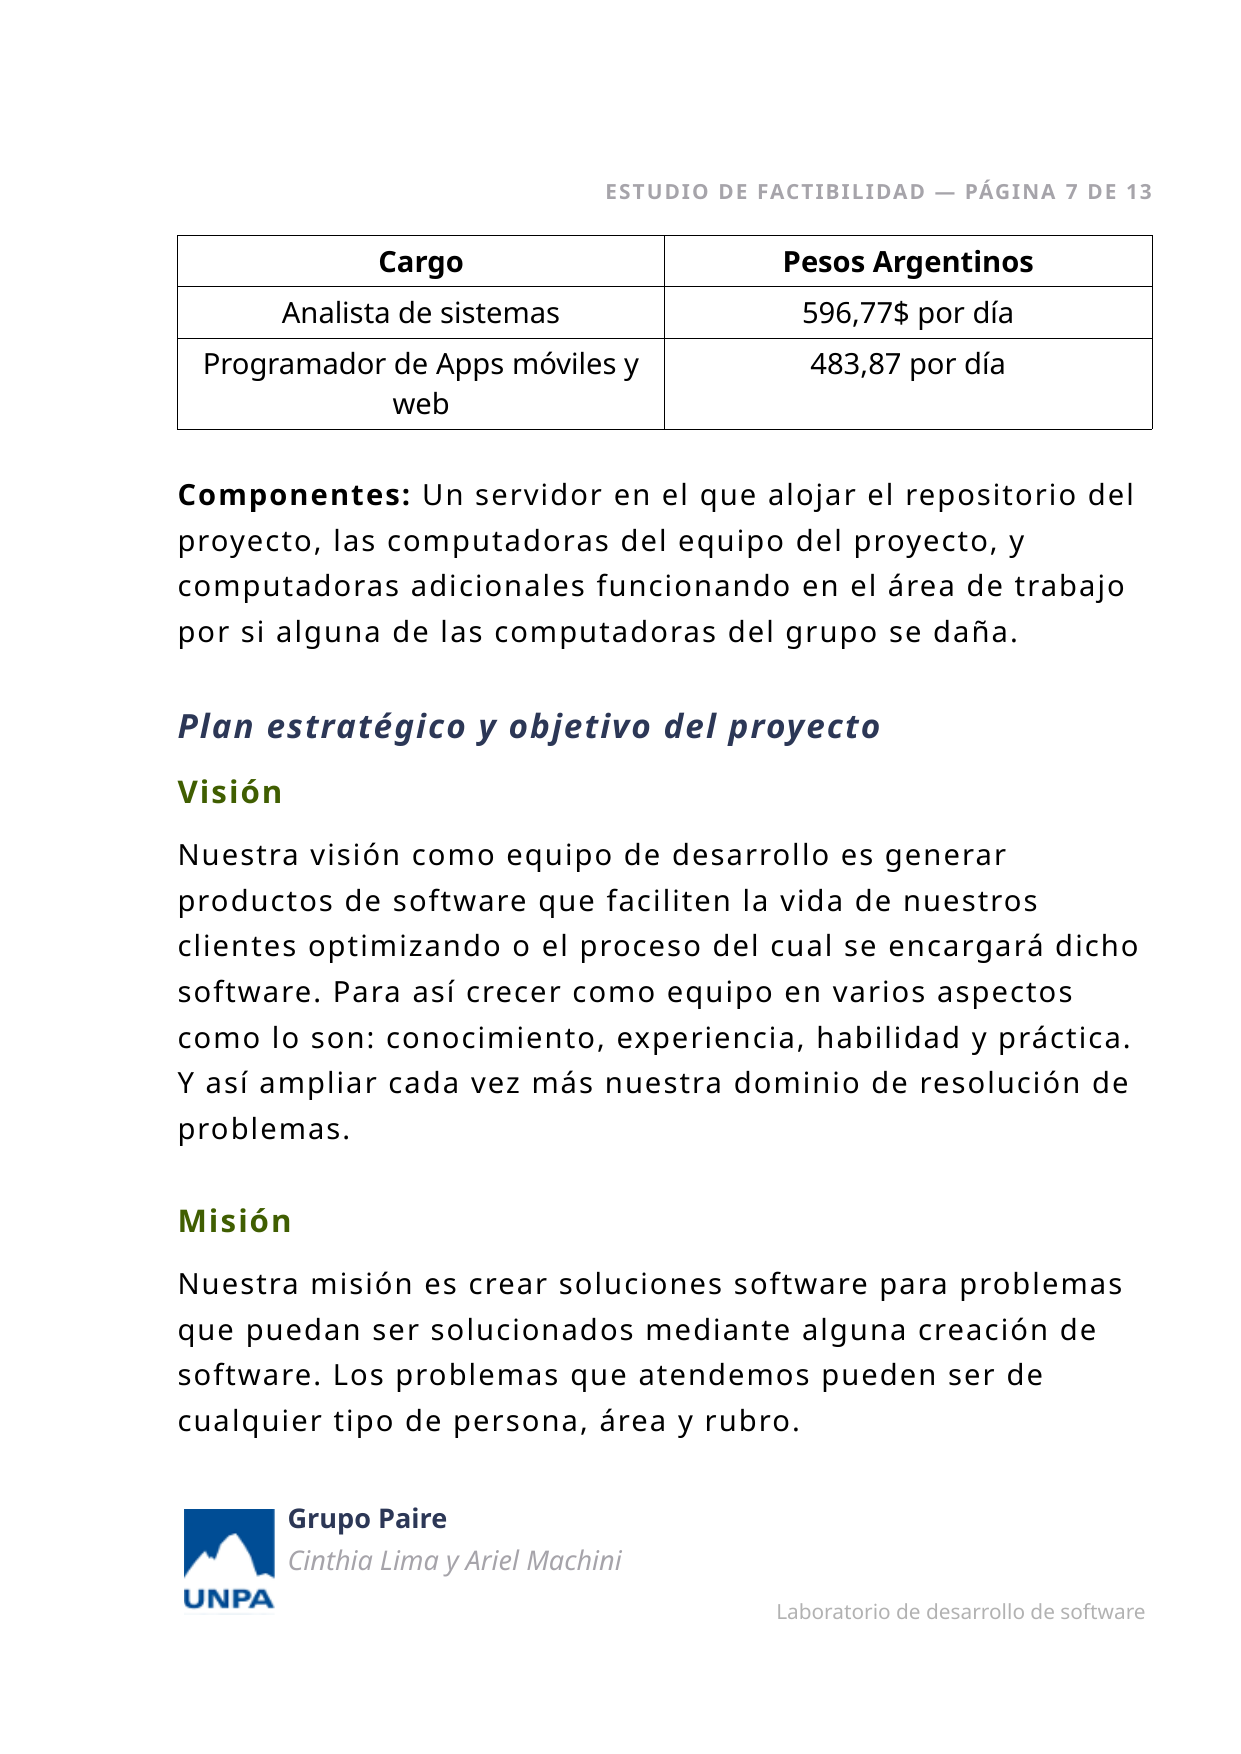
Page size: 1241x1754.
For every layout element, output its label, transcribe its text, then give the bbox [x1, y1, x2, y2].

picture [184, 1509, 275, 1615]
text Nuestra misión es crear soluciones software para problemas que puedan ser solucionados mediante alguna creación de software. Los problemas que atendemos pueden ser de cualquier tipo de persona, área y rubro. [177, 1263, 1152, 1440]
table_cell 596,77$ por día [665, 287, 1152, 338]
text Visión [177, 771, 1152, 813]
text Componentes: Un servidor en el que alojar el repositorio del proyecto, las computadoras del equipo del proyecto, y computadoras adicionales funcionando en el área de trabajo por si alguna de las computadoras del grupo se daña. [177, 474, 1152, 651]
text Misión [177, 1199, 1152, 1242]
table_cell Programador de Apps móviles y web [178, 339, 664, 428]
table_cell 483,87 por día [665, 339, 1152, 428]
table_header Pesos Argentinos [665, 236, 1152, 286]
text Plan estratégico y objetivo del proyecto [177, 702, 1152, 748]
text Nuestra visión como equipo de desarrollo es generar productos de software que faciliten la vida de nuestros clientes optimizando o el proceso del cual se encargará dicho software. Para así crecer como equipo en varios aspectos como lo son: conocimiento, experiencia, habilidad y práctica. Y así ampliar cada vez más nuestra dominio de resolución de problemas. [177, 834, 1152, 1148]
table_header Cargo [178, 236, 664, 286]
table_cell Analista de sistemas [178, 287, 664, 338]
